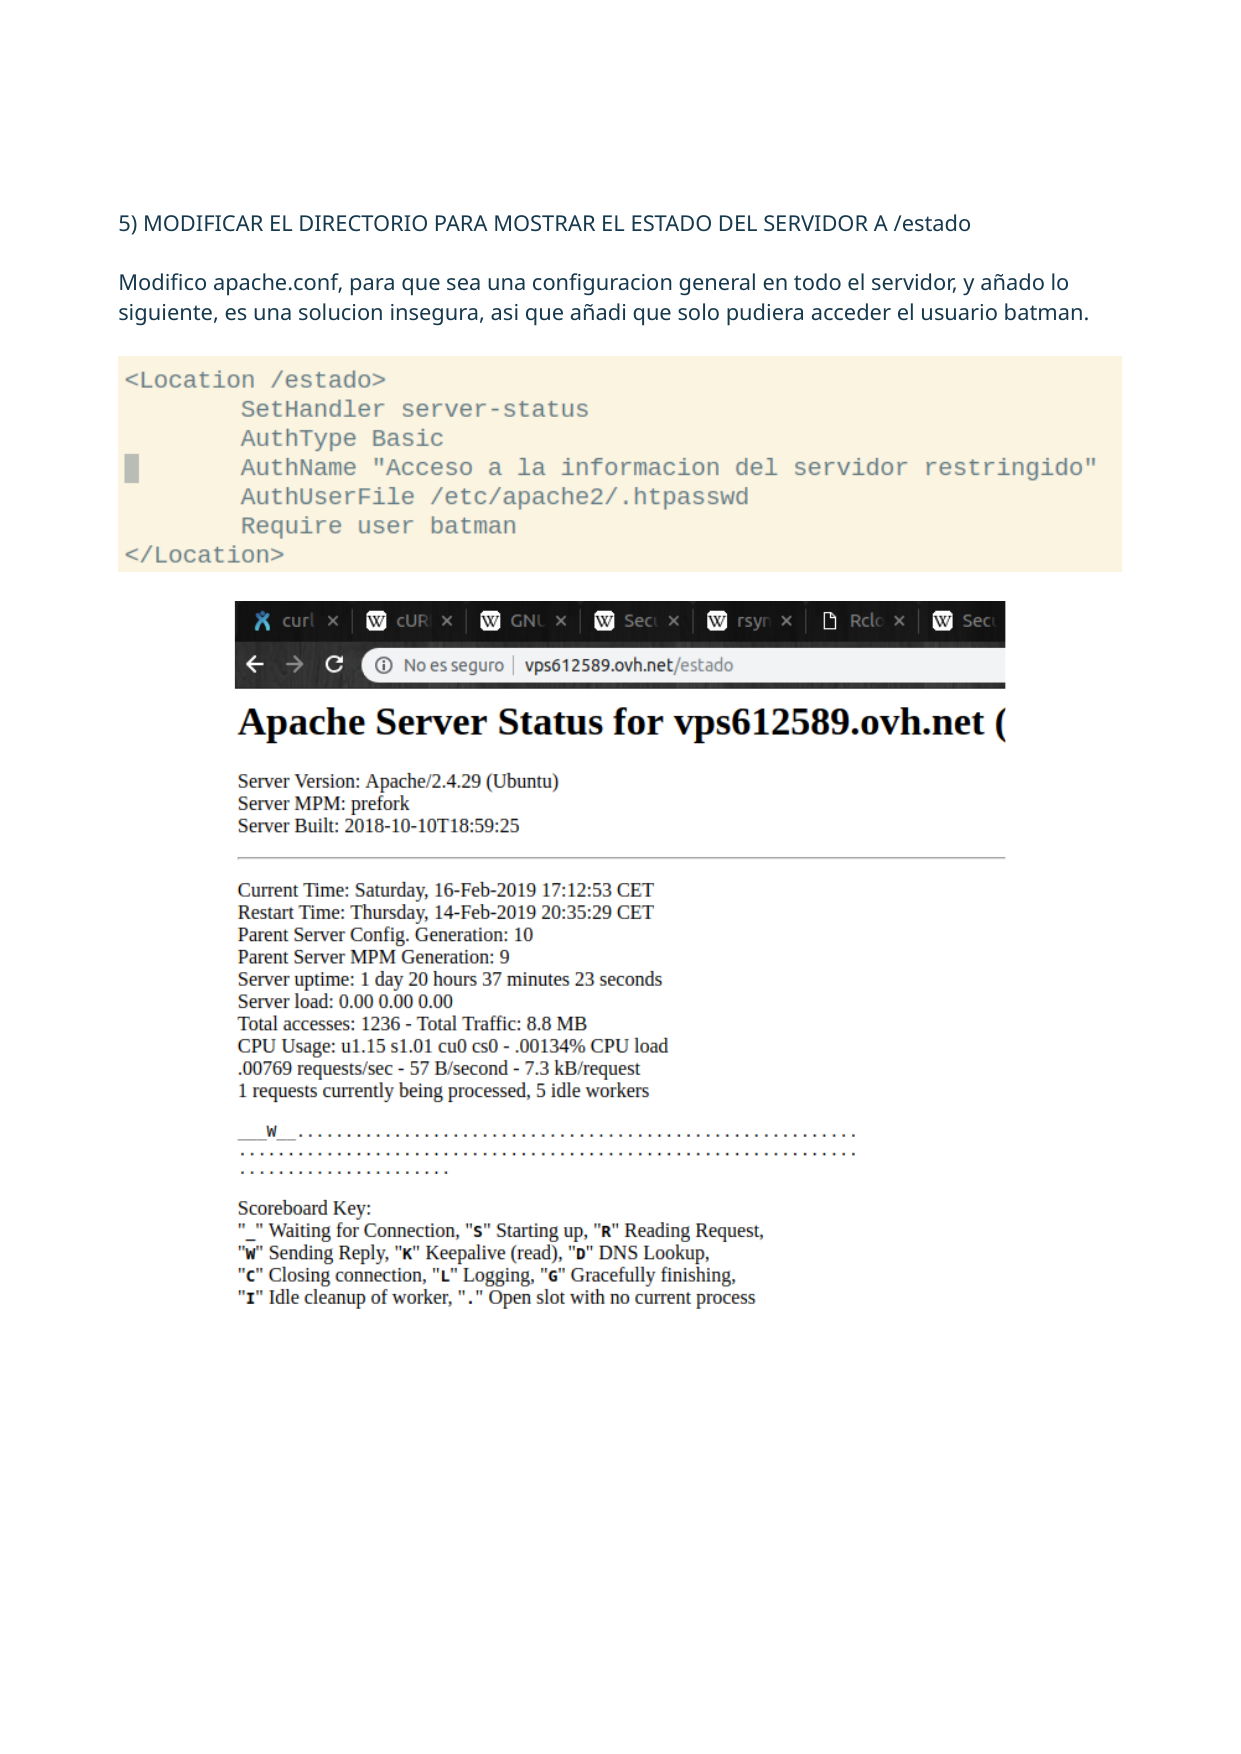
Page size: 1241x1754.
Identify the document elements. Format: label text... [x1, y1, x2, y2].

picture [234, 601, 1006, 1325]
text 5) MODIFICAR EL DIRECTORIO PARA MOSTRAR EL ESTADO DEL SERVIDOR A /estado [118, 207, 1122, 237]
picture [118, 356, 1123, 572]
text Modifico apache.conf, para que sea una configuracion general en todo el servidor, y añado lo siguiente, es una solucion insegura, asi que añadi que solo pudiera acceder el usuario batman. [118, 267, 1122, 327]
